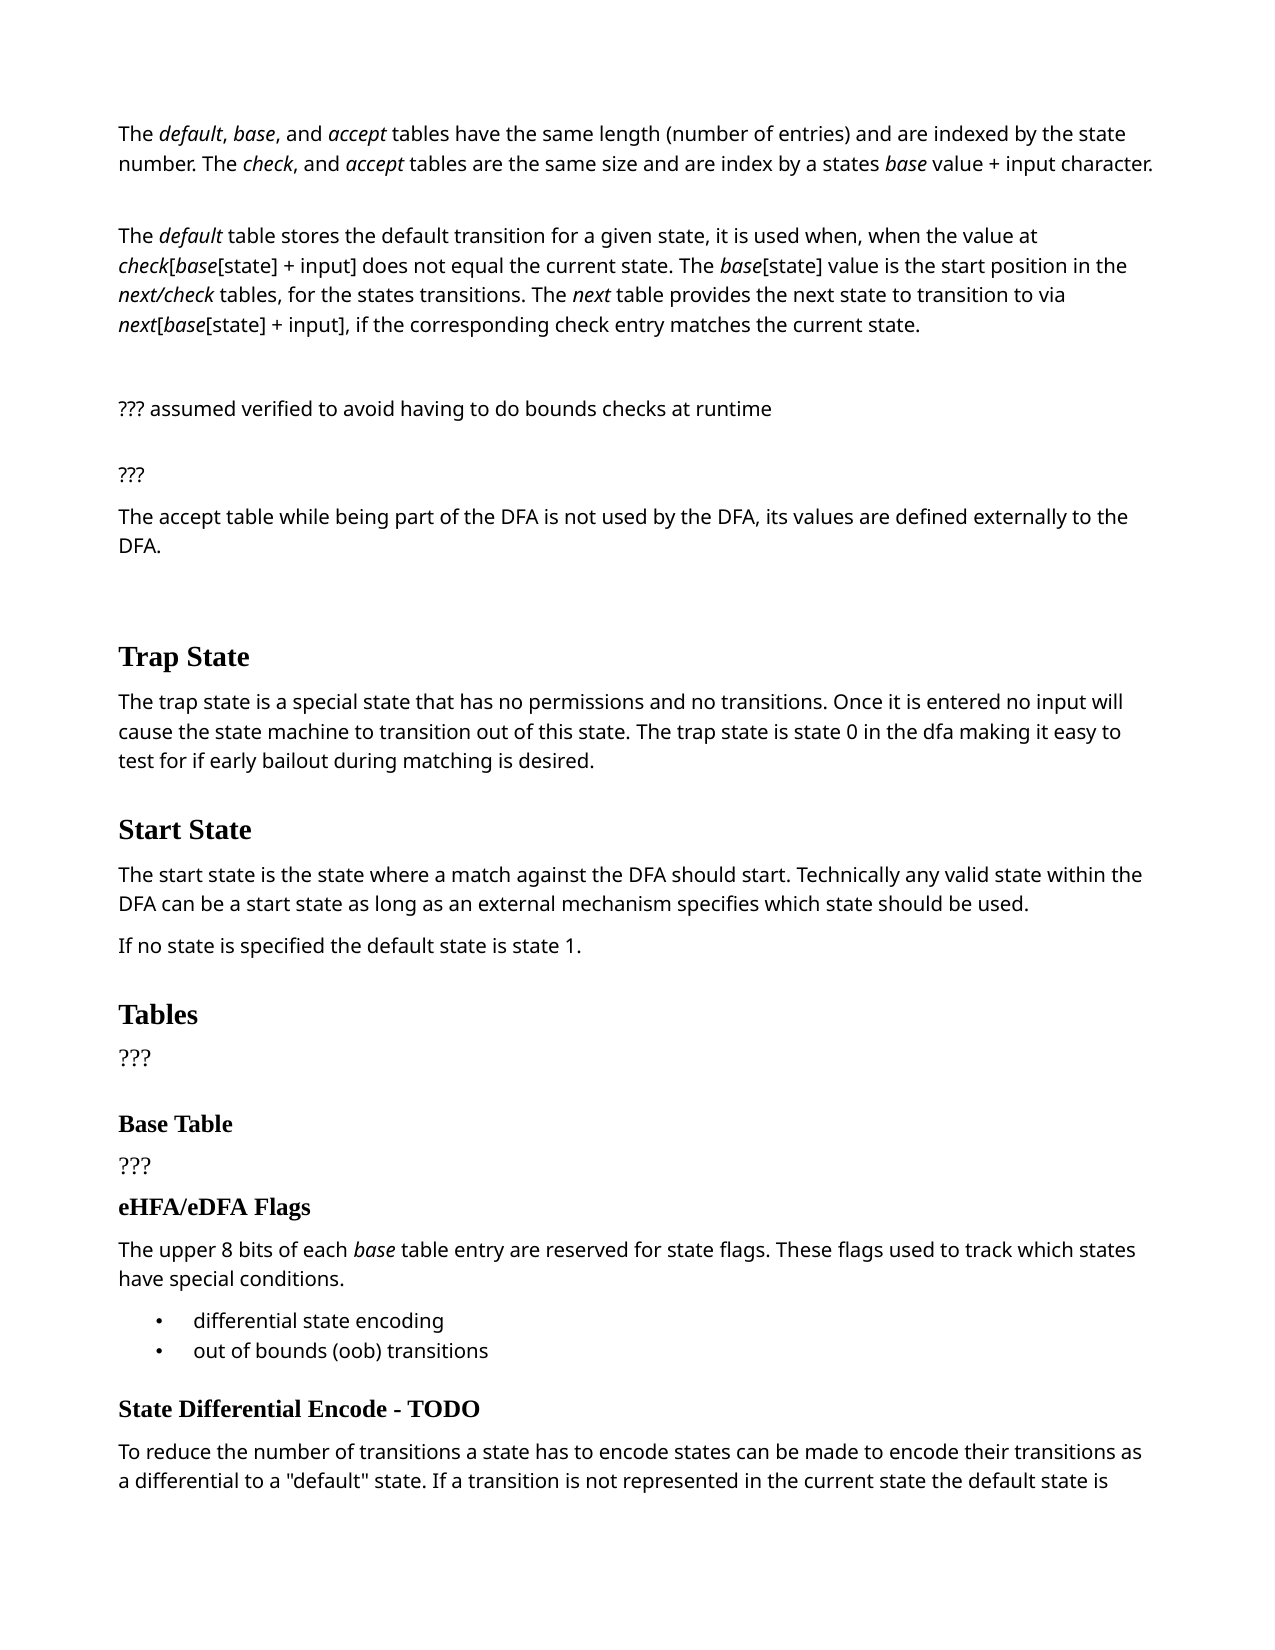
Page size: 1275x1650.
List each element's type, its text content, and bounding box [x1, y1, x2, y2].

list out of bounds (oob) transitions [156, 1335, 1157, 1364]
subtitle Base Table [118, 1109, 1157, 1138]
text To reduce the number of transitions a state has to encode states can be made to encode their transitions as a differential to a "default" state. If a transition is not represented in the current state the default state is [118, 1436, 1157, 1495]
text The start state is the state where a match against the DFA should start. Technically any valid state within the DFA can be a start state as long as an external mechanism specifies which state should be used. [118, 858, 1157, 918]
text ??? [118, 1151, 1157, 1179]
text The default table stores the default transition for a given state, it is used when, when the value at check[base[state] + input] does not equal the current state. The base[state] value is the start position in the next/check tables, for the states transitions. The next table provides the next state to transition to via next[base[state] + input], if the corresponding check entry matches the current state. [118, 190, 1157, 338]
list differential state encoding [156, 1305, 1157, 1335]
subtitle ??? [118, 460, 1157, 488]
text The default, base, and accept tables have the same length (number of entries) and are indexed by the state number. The check, and accept tables are the same size and are index by a states base value + input character. [118, 118, 1157, 177]
text If no state is specified the default state is state 1. [118, 930, 1157, 960]
text eHFA/eDFA Flags [118, 1192, 1157, 1221]
subtitle Trap State [118, 639, 1157, 673]
subtitle Tables [118, 997, 1157, 1031]
text ??? assumed verified to avoid having to do bounds checks at runtime [118, 393, 1157, 423]
text The accept table while being part of the DFA is not used by the DFA, its values are defined externally to the DFA. [118, 501, 1157, 560]
text The trap state is a special state that has no permissions and no transitions. Once it is entered no input will cause the state machine to transition out of this state. The trap state is state 0 in the dfa making it easy to test for if early bailout during matching is desired. [118, 686, 1157, 775]
text State Differential Encode - TODO [118, 1394, 1157, 1423]
text The upper 8 bits of each base table entry are reserved for state flags. These flags used to track which states have special conditions. [118, 1233, 1157, 1293]
subtitle Start State [118, 812, 1157, 846]
text ??? [118, 1043, 1157, 1072]
